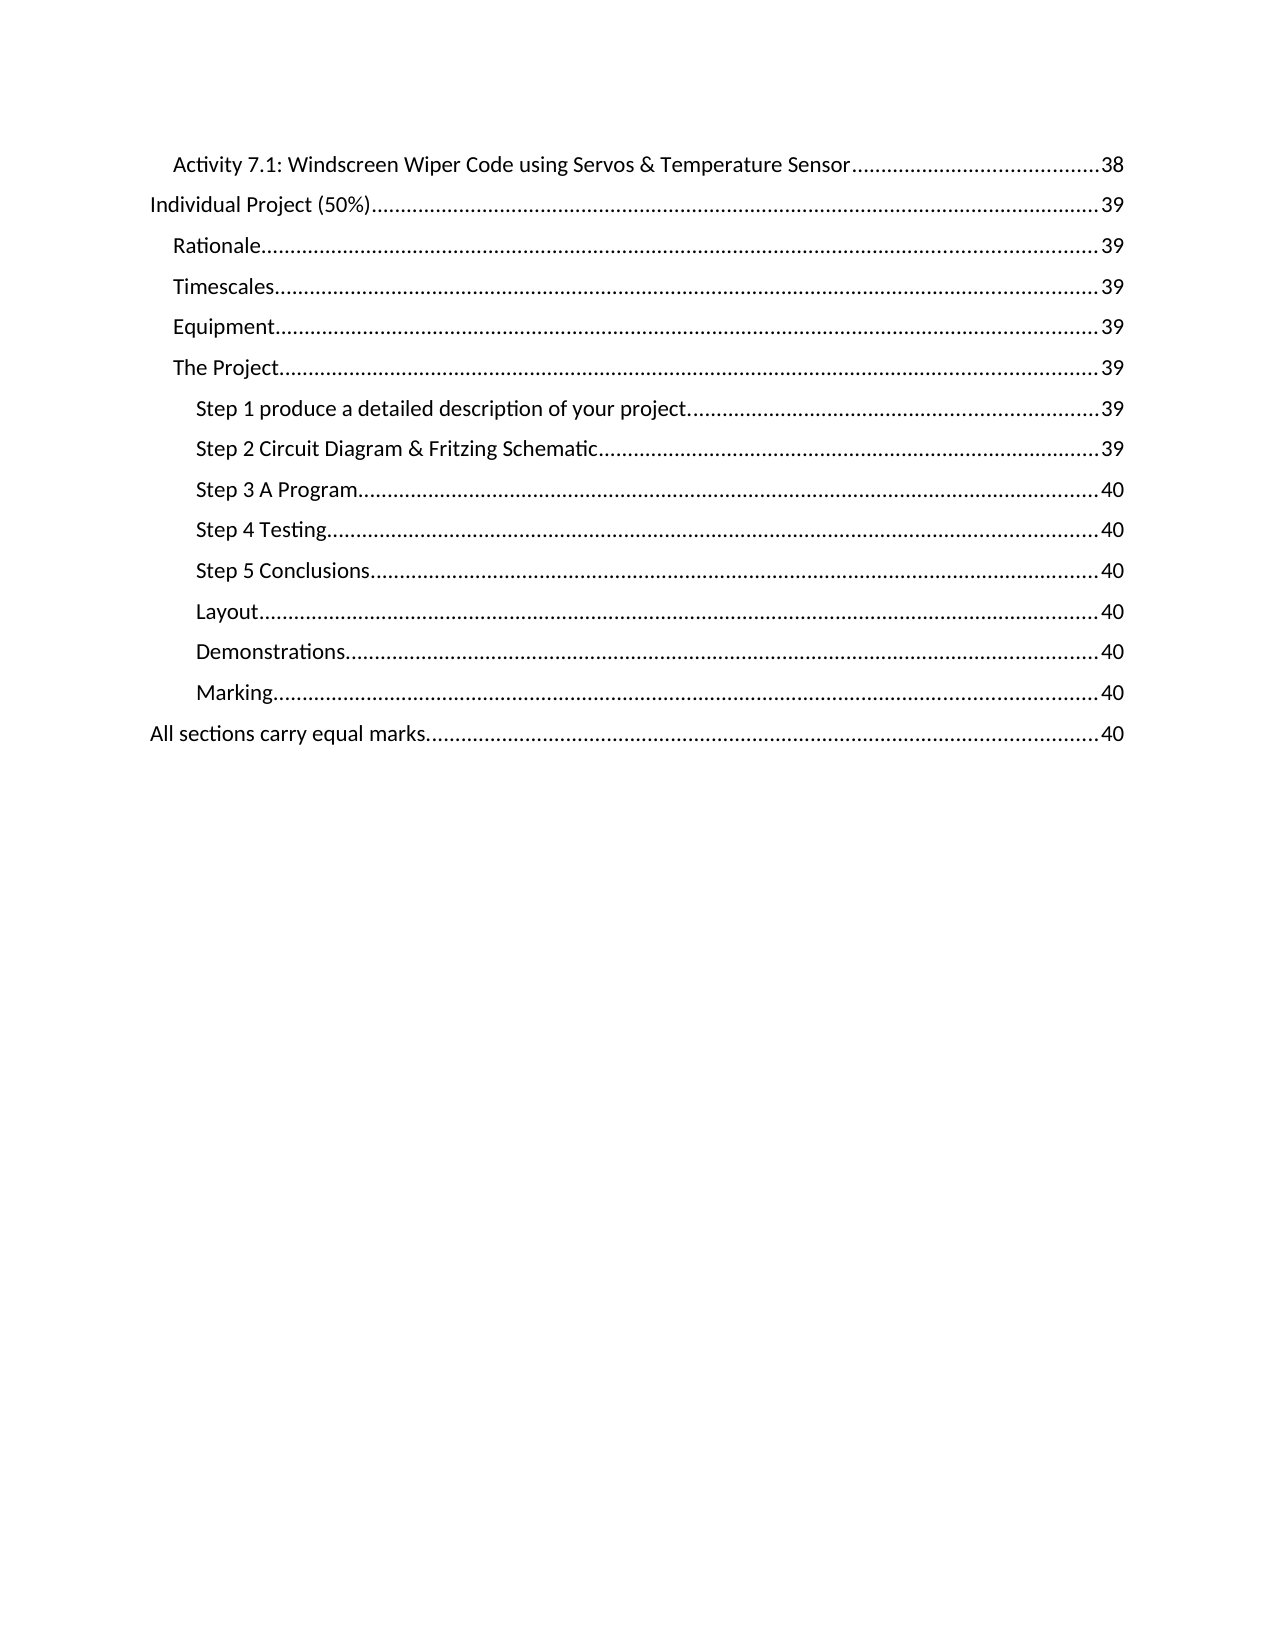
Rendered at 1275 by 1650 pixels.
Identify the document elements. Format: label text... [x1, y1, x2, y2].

text Step 2 Circuit Diagram & Fritzing Schematic 39 [196, 434, 1125, 462]
text The Project 39 [173, 353, 1125, 381]
text Timescales 39 [173, 272, 1125, 300]
text Activity 7.1: Windscreen Wiper Code using Servos & Temperature Sensor 38 [173, 150, 1125, 178]
text Step 4 Testing 40 [196, 516, 1125, 544]
text Demonstrations 40 [196, 637, 1125, 666]
text Step 3 A Program 40 [196, 475, 1125, 503]
text Step 1 produce a detailed description of your project. 39 [196, 394, 1125, 422]
text Equipment 39 [173, 312, 1125, 341]
text Rationale 39 [173, 231, 1125, 259]
text Layout 40 [196, 597, 1125, 625]
text All sections carry equal marks. 40 [150, 719, 1125, 747]
text Marking 40 [196, 678, 1125, 706]
text Step 5 Conclusions 40 [196, 556, 1125, 584]
text Individual Project (50%) 39 [150, 191, 1125, 219]
